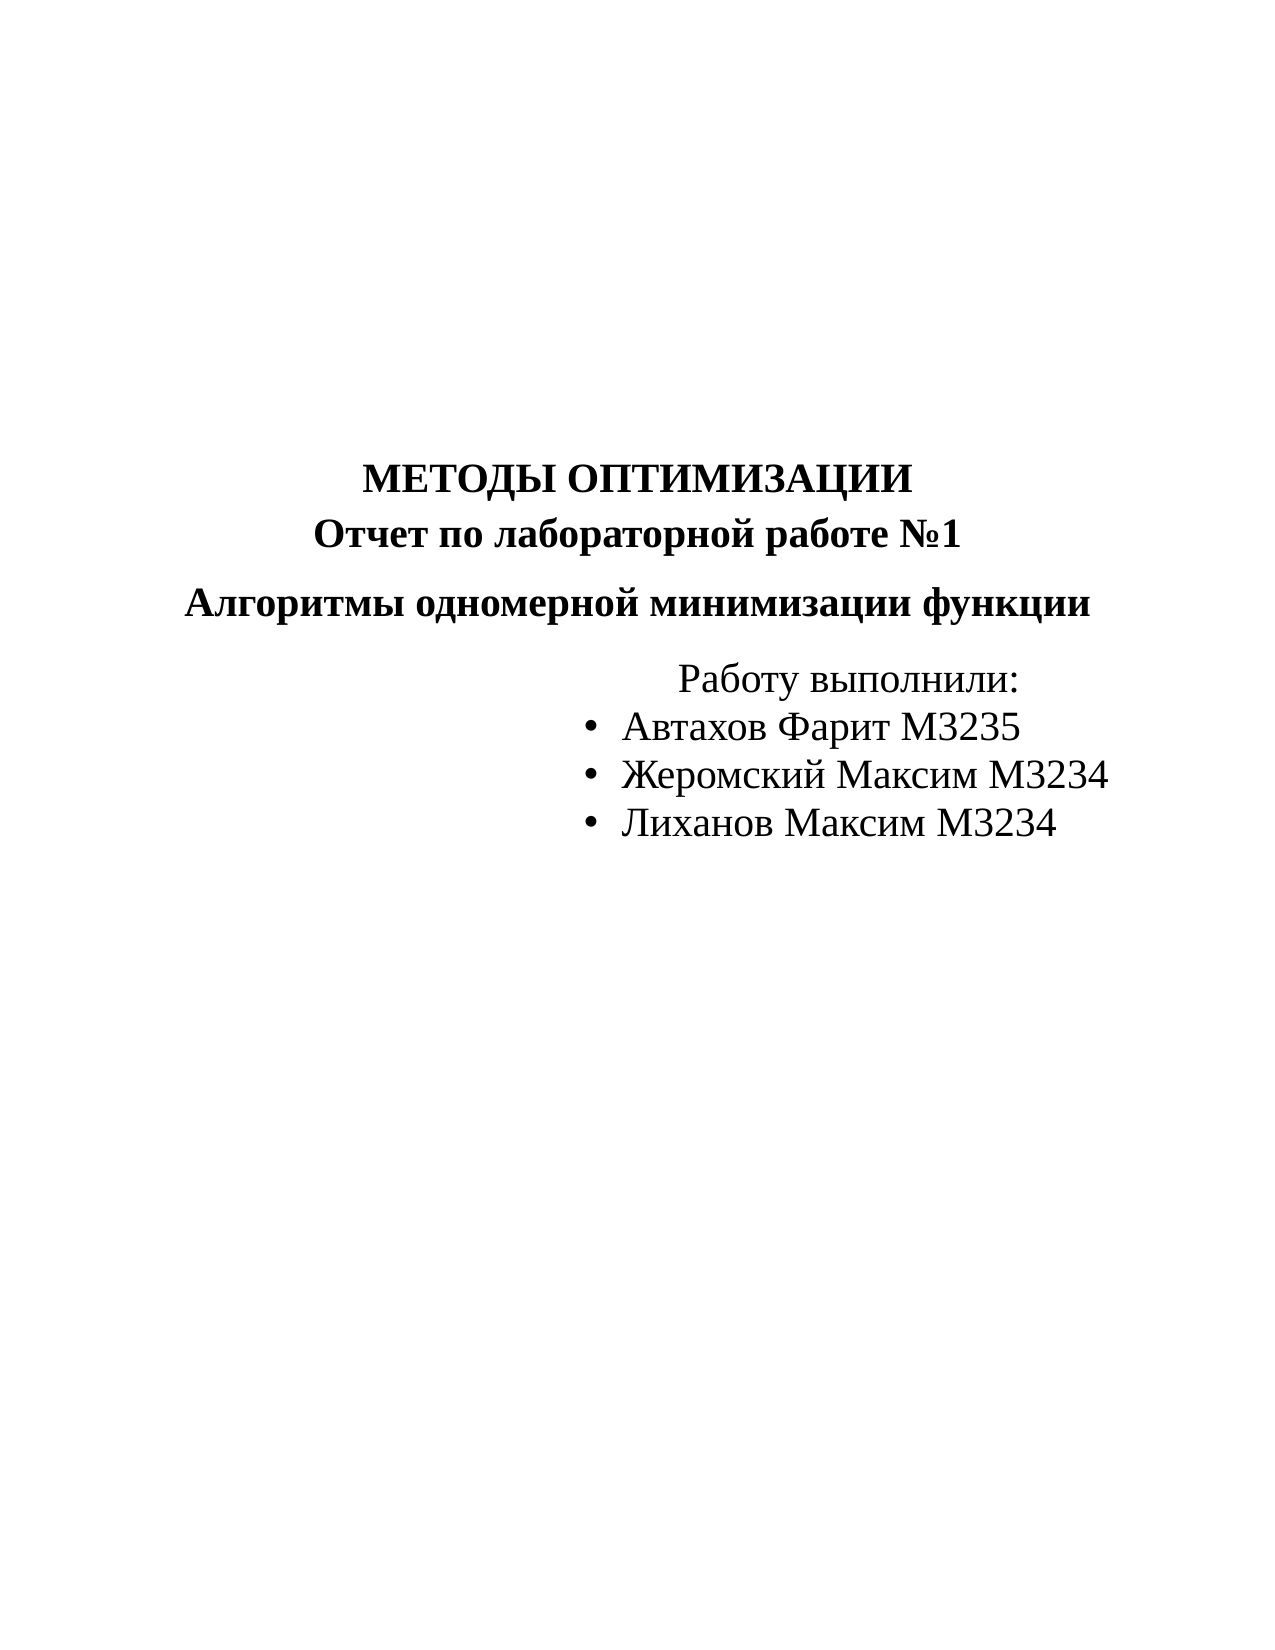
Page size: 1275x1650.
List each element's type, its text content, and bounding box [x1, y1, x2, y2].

table_header [118, 648, 541, 851]
text Алгоритмы одномерной минимизации функции [118, 578, 1157, 626]
table_header Работу выполнили: Автахов Фарит М3235 Жеромский Максим М3234 Лиханов Максим М3234 [541, 648, 1157, 851]
text МЕТОДЫ ОПТИМИЗАЦИИ Отчет по лабораторной работе №1 [118, 453, 1157, 556]
